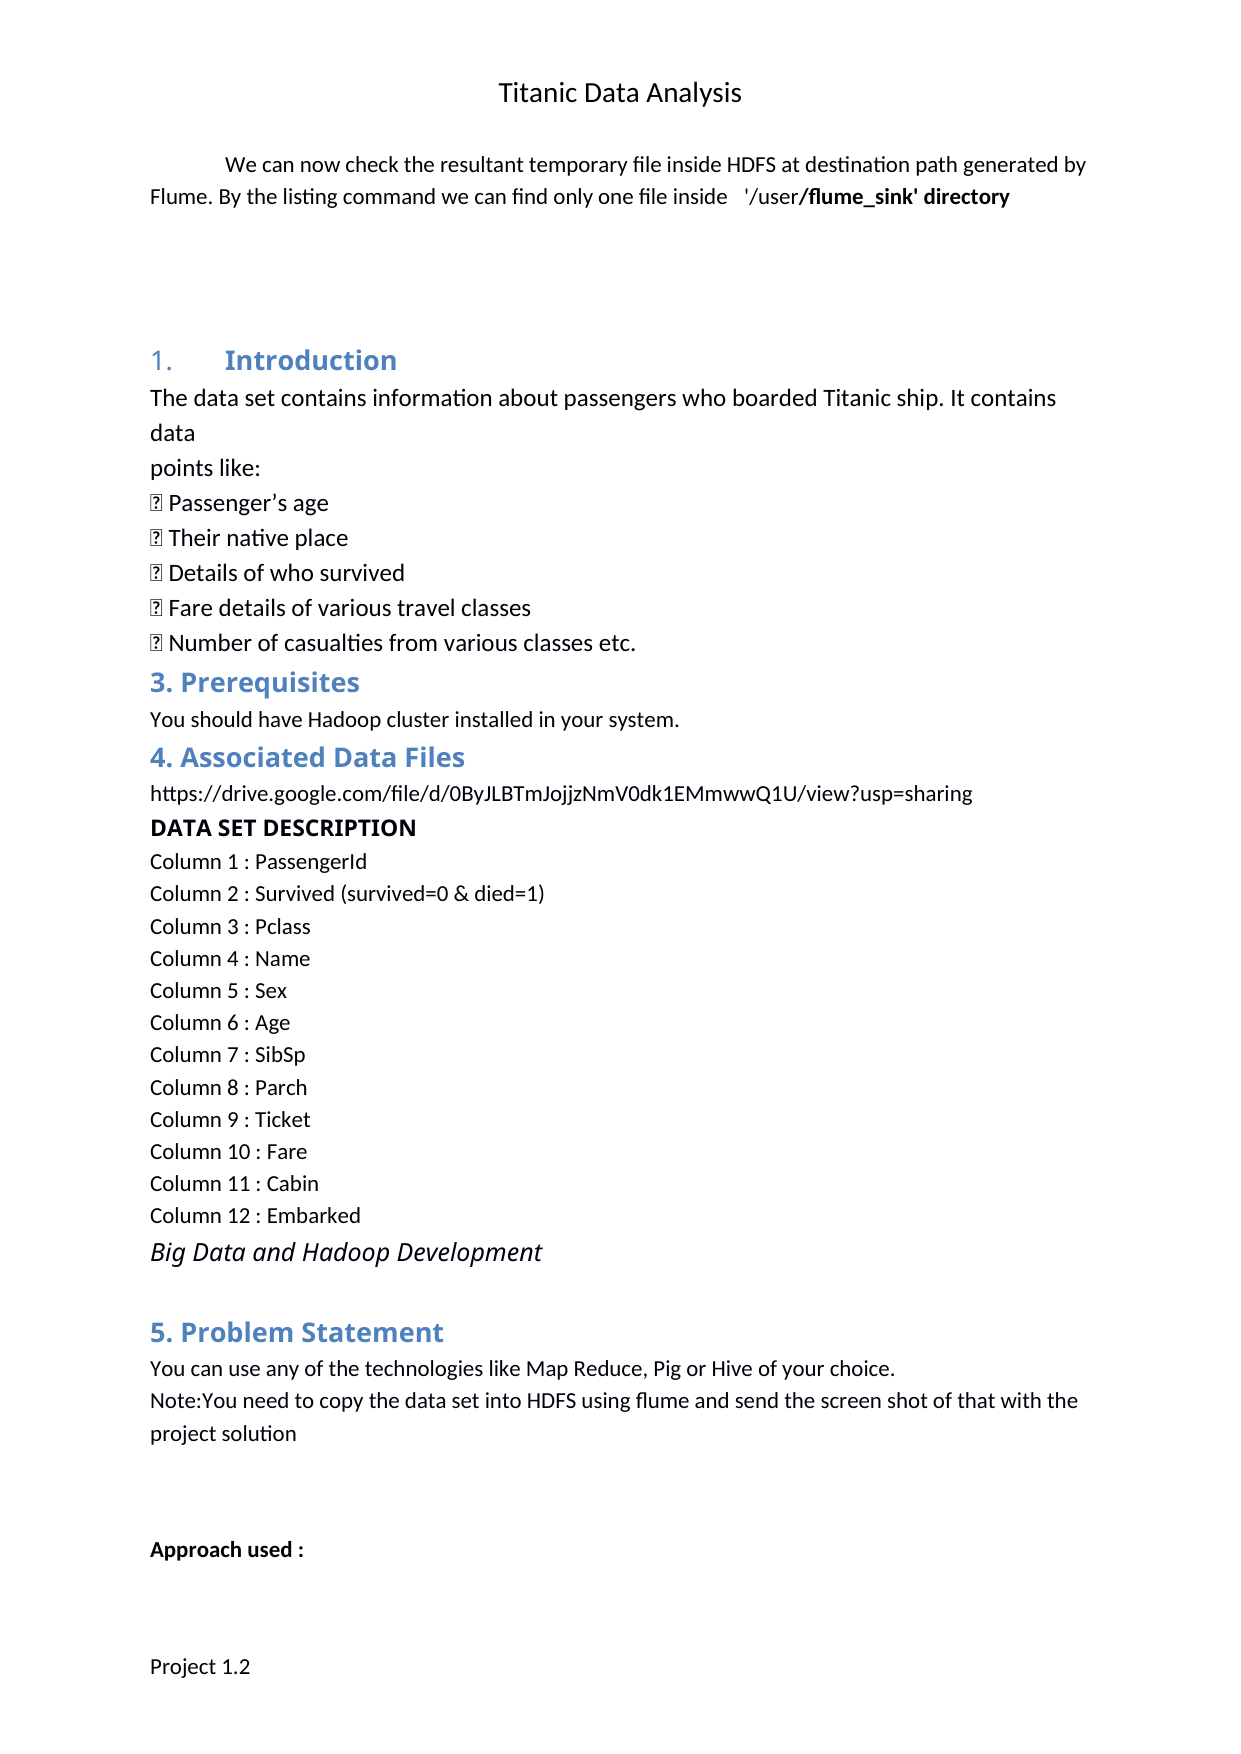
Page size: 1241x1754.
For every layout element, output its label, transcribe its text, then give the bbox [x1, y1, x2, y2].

list Introduction The data set contains information about passengers who boarded Titanic ship. It contains data points like:  Passenger’s age  Their native place  Details of who survived  Fare details of various travel classes  Number of casualties from various classes etc. 3. Prerequisites You should have Hadoop cluster installed in your system. 4. Associated Data Files https://drive.google.com/file/d/0ByJLBTmJojjzNmV0dk1EMmwwQ1U/view?usp=sharing DATA SET DESCRIPTION Column 1 : PassengerId Column 2 : Survived (survived=0 & died=1) Column 3 : Pclass Column 4 : Name Column 5 : Sex Column 6 : Age Column 7 : SibSp Column 8 : Parch Column 9 : Ticket Column 10 : Fare Column 11 : Cabin Column 12 : Embarked Big Data and Hadoop Development ACADGILD Page 2 5. Problem Statement You can use any of the technologies like Map Reduce, Pig or Hive of your choice. Note:You need to copy the data set into HDFS using flume and send the screen shot of that with the project solution [150, 341, 1090, 1447]
text We can now check the resultant temporary file inside HDFS at destination path generated by Flume. By the listing command we can find only one file inside '/user/flume_sink' directory [150, 150, 1090, 210]
list Approach used : [150, 1535, 1090, 1563]
